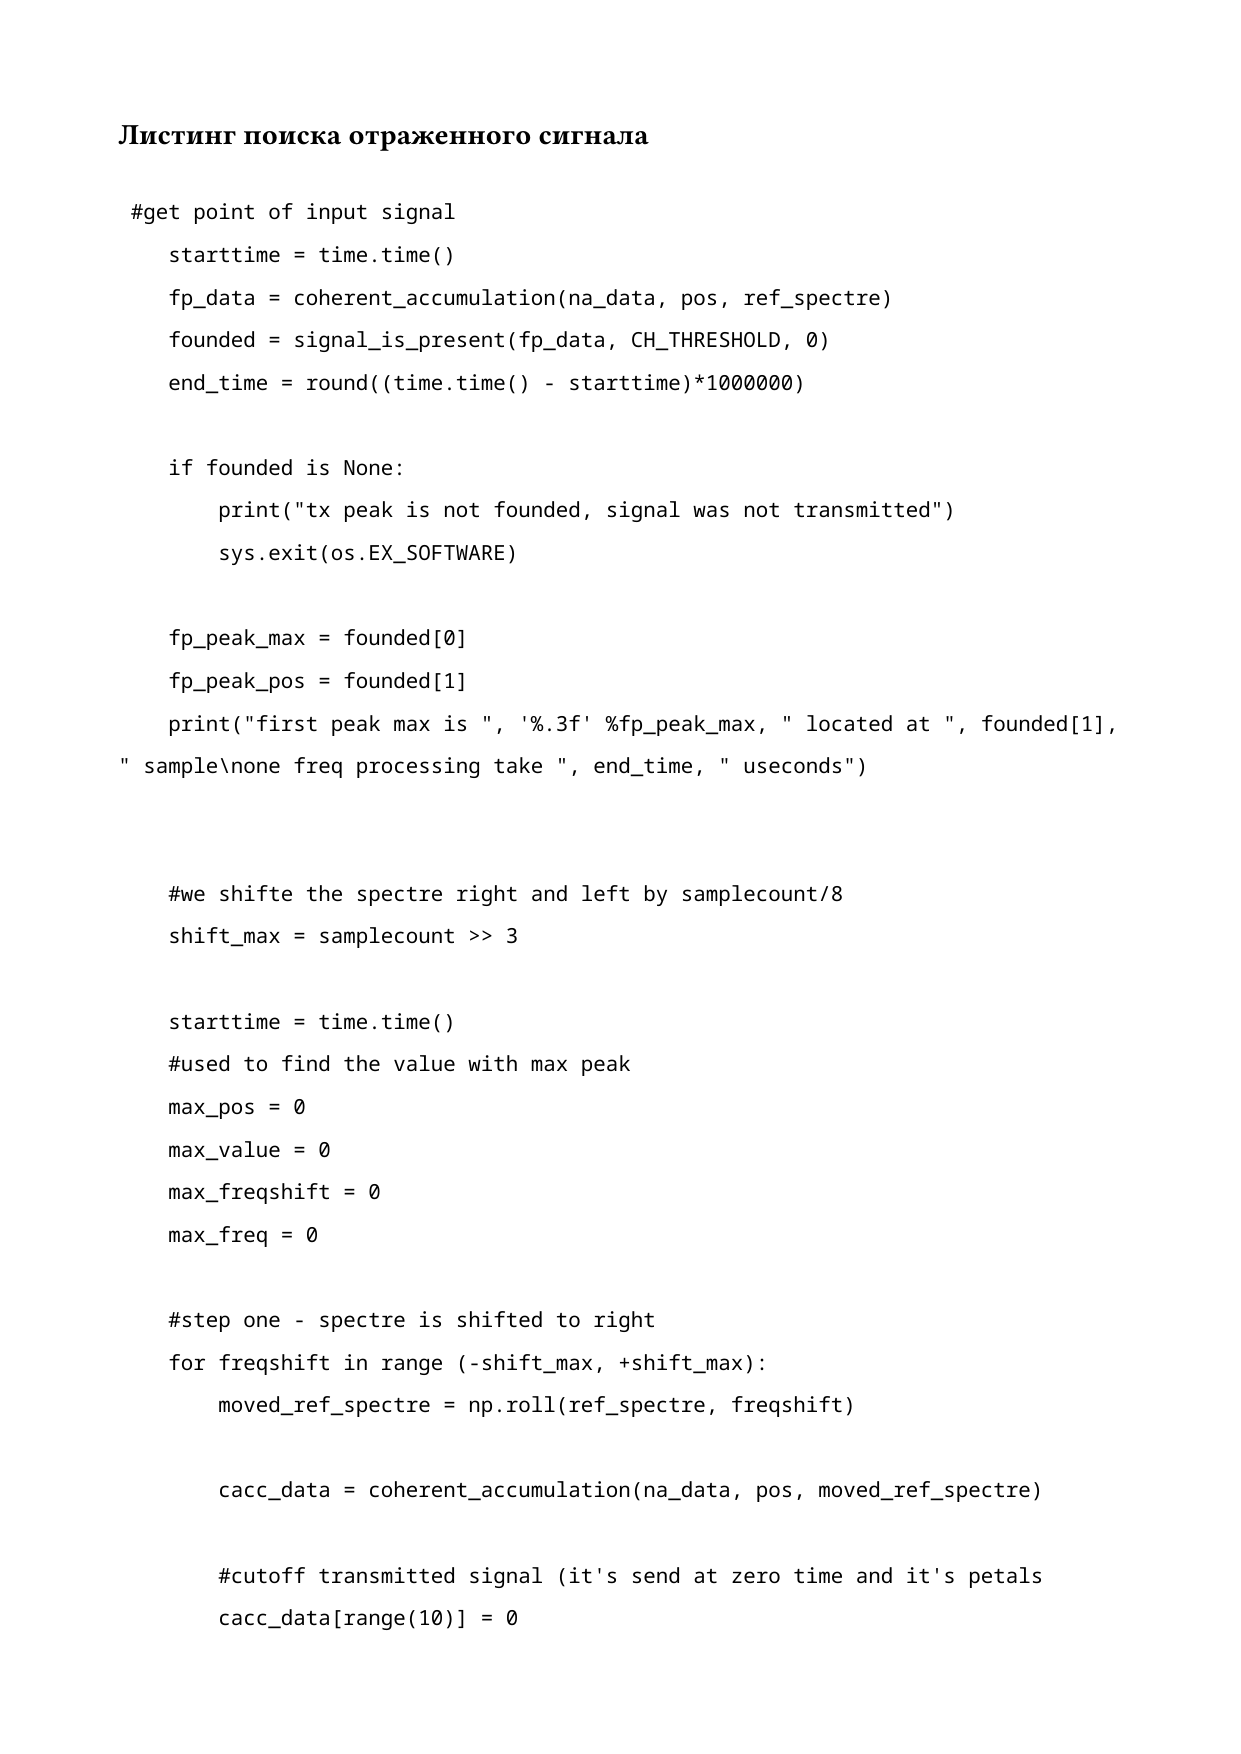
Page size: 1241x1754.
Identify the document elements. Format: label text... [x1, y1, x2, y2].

text #get point of input signal [118, 197, 1122, 226]
text cacc_data = coherent_accumulation(na_data, pos, moved_ref_spectre) [118, 1476, 1122, 1504]
text moved_ref_spectre = np.roll(ref_spectre, freqshift) [118, 1390, 1122, 1419]
text #cutoff transmitted signal (it's send at zero time and it's petals [118, 1561, 1122, 1589]
text print("first peak max is ", '%.3f' %fp_peak_max, " located at ", founded[1], " sample\none freq processing take ", end_time, " useconds") [118, 709, 1122, 780]
text starttime = time.time() [118, 1007, 1122, 1035]
text fp_peak_max = founded[0] [118, 623, 1122, 652]
text founded = signal_is_present(fp_data, CH_THRESHOLD, 0) [118, 325, 1122, 354]
text fp_data = coherent_accumulation(na_data, pos, ref_spectre) [118, 283, 1122, 311]
text starttime = time.time() [118, 240, 1122, 268]
text for freqshift in range (-shift_max, +shift_max): [118, 1348, 1122, 1376]
text fp_peak_pos = founded[1] [118, 666, 1122, 694]
text max_value = 0 [118, 1135, 1122, 1163]
text max_pos = 0 [118, 1092, 1122, 1121]
text cacc_data[range(10)] = 0 [118, 1603, 1122, 1632]
text if founded is None: [118, 453, 1122, 481]
text #used to find the value with max peak [118, 1049, 1122, 1078]
text max_freqshift = 0 [118, 1177, 1122, 1206]
text #we shifte the spectre right and left by samplecount/8 [118, 879, 1122, 907]
text sys.exit(os.EX_SOFTWARE) [118, 538, 1122, 567]
text end_time = round((time.time() - starttime)*1000000) [118, 368, 1122, 396]
text shift_max = samplecount >> 3 [118, 922, 1122, 950]
text #step one - spectre is shifted to right [118, 1305, 1122, 1333]
text max_freq = 0 [118, 1220, 1122, 1248]
text Листинг поиска отраженного сигнала [118, 118, 1122, 151]
text print("tx peak is not founded, signal was not transmitted") [118, 496, 1122, 524]
